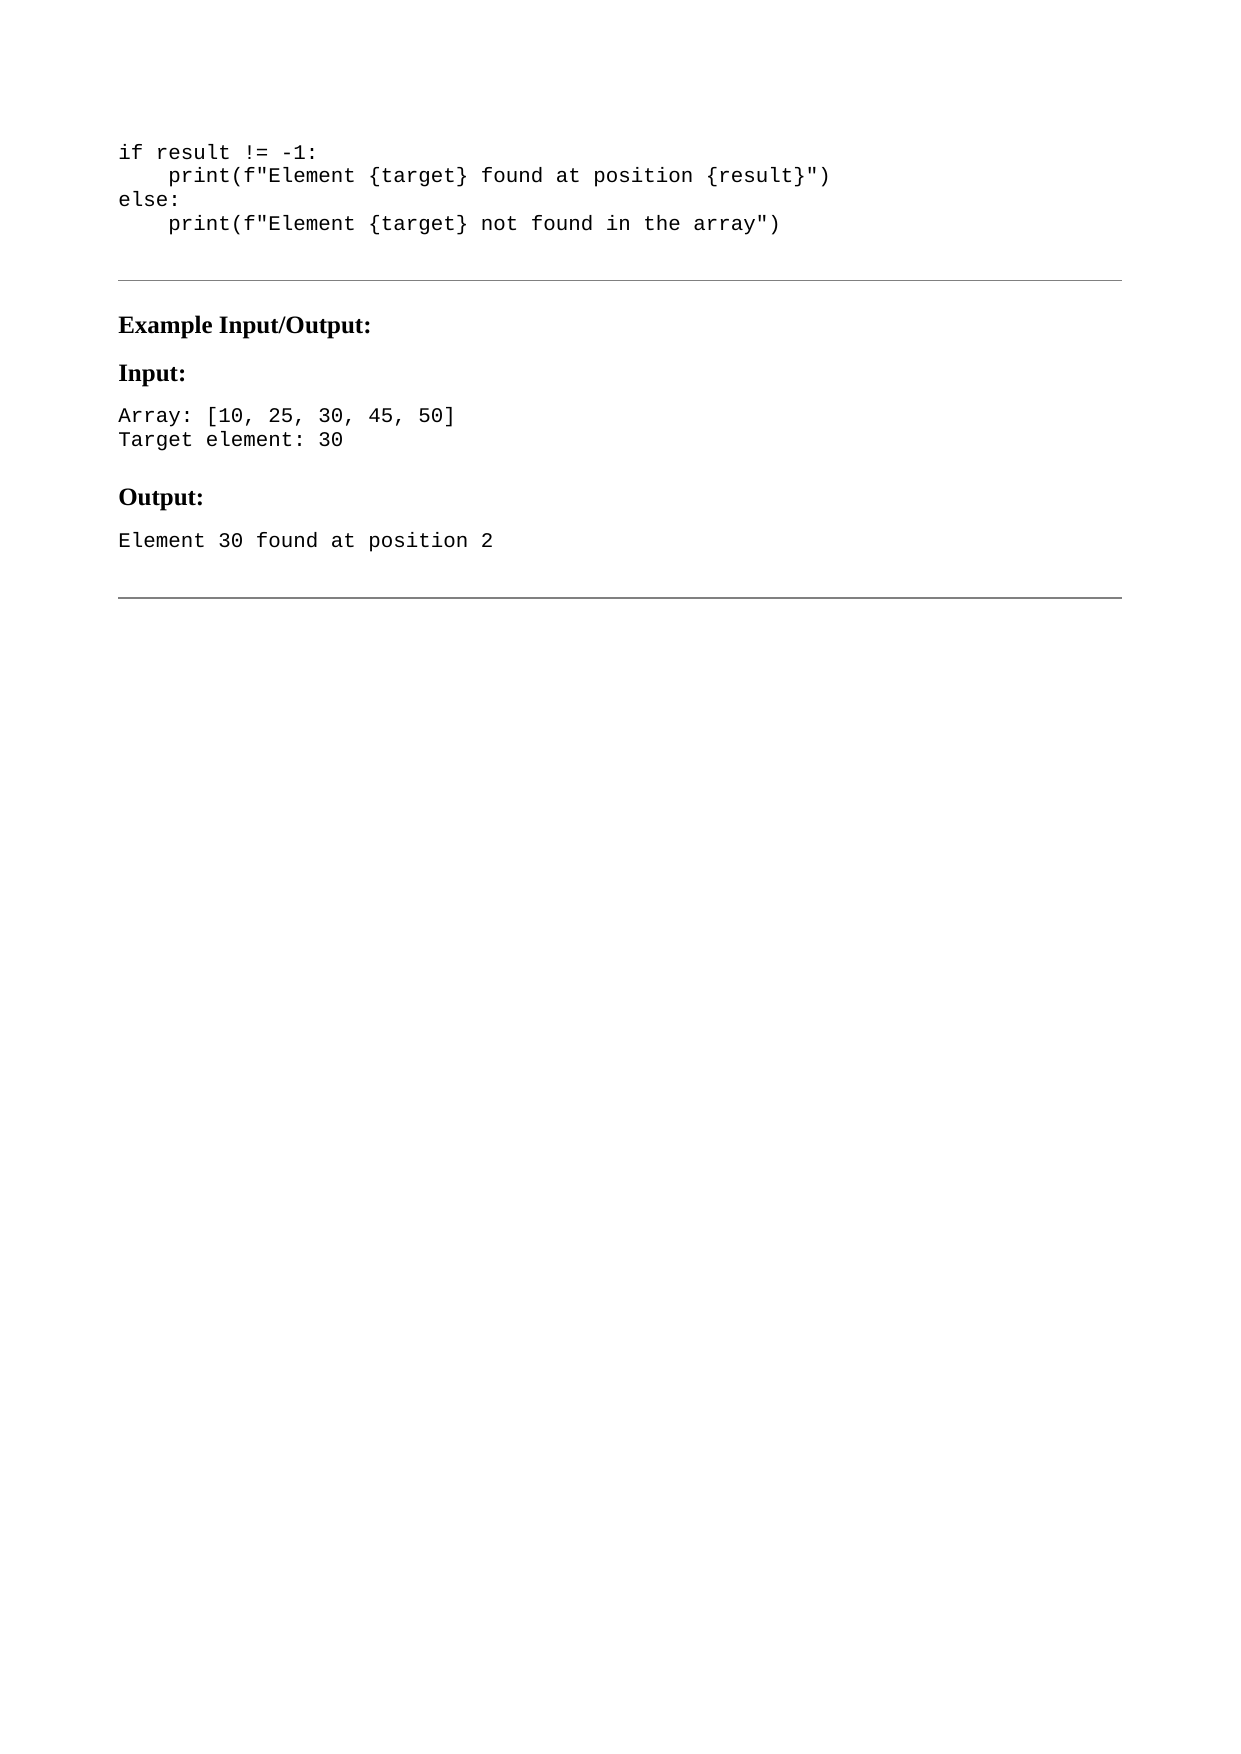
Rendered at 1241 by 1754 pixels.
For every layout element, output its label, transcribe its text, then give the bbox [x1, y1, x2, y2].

text print(f"Element {target} found at position {result}") [118, 165, 1122, 189]
text Target element: 30 [118, 429, 1122, 453]
text else: [118, 189, 1122, 213]
text Output: [118, 482, 1122, 511]
text print(f"Element {target} not found in the array") [118, 213, 1122, 236]
text if result != -1: [118, 142, 1122, 165]
text Example Input/Output: [118, 310, 1122, 339]
text Array: [10, 25, 30, 45, 50] [118, 405, 1122, 429]
text Input: [118, 358, 1122, 386]
text Element 30 found at position 2 [118, 530, 1122, 553]
